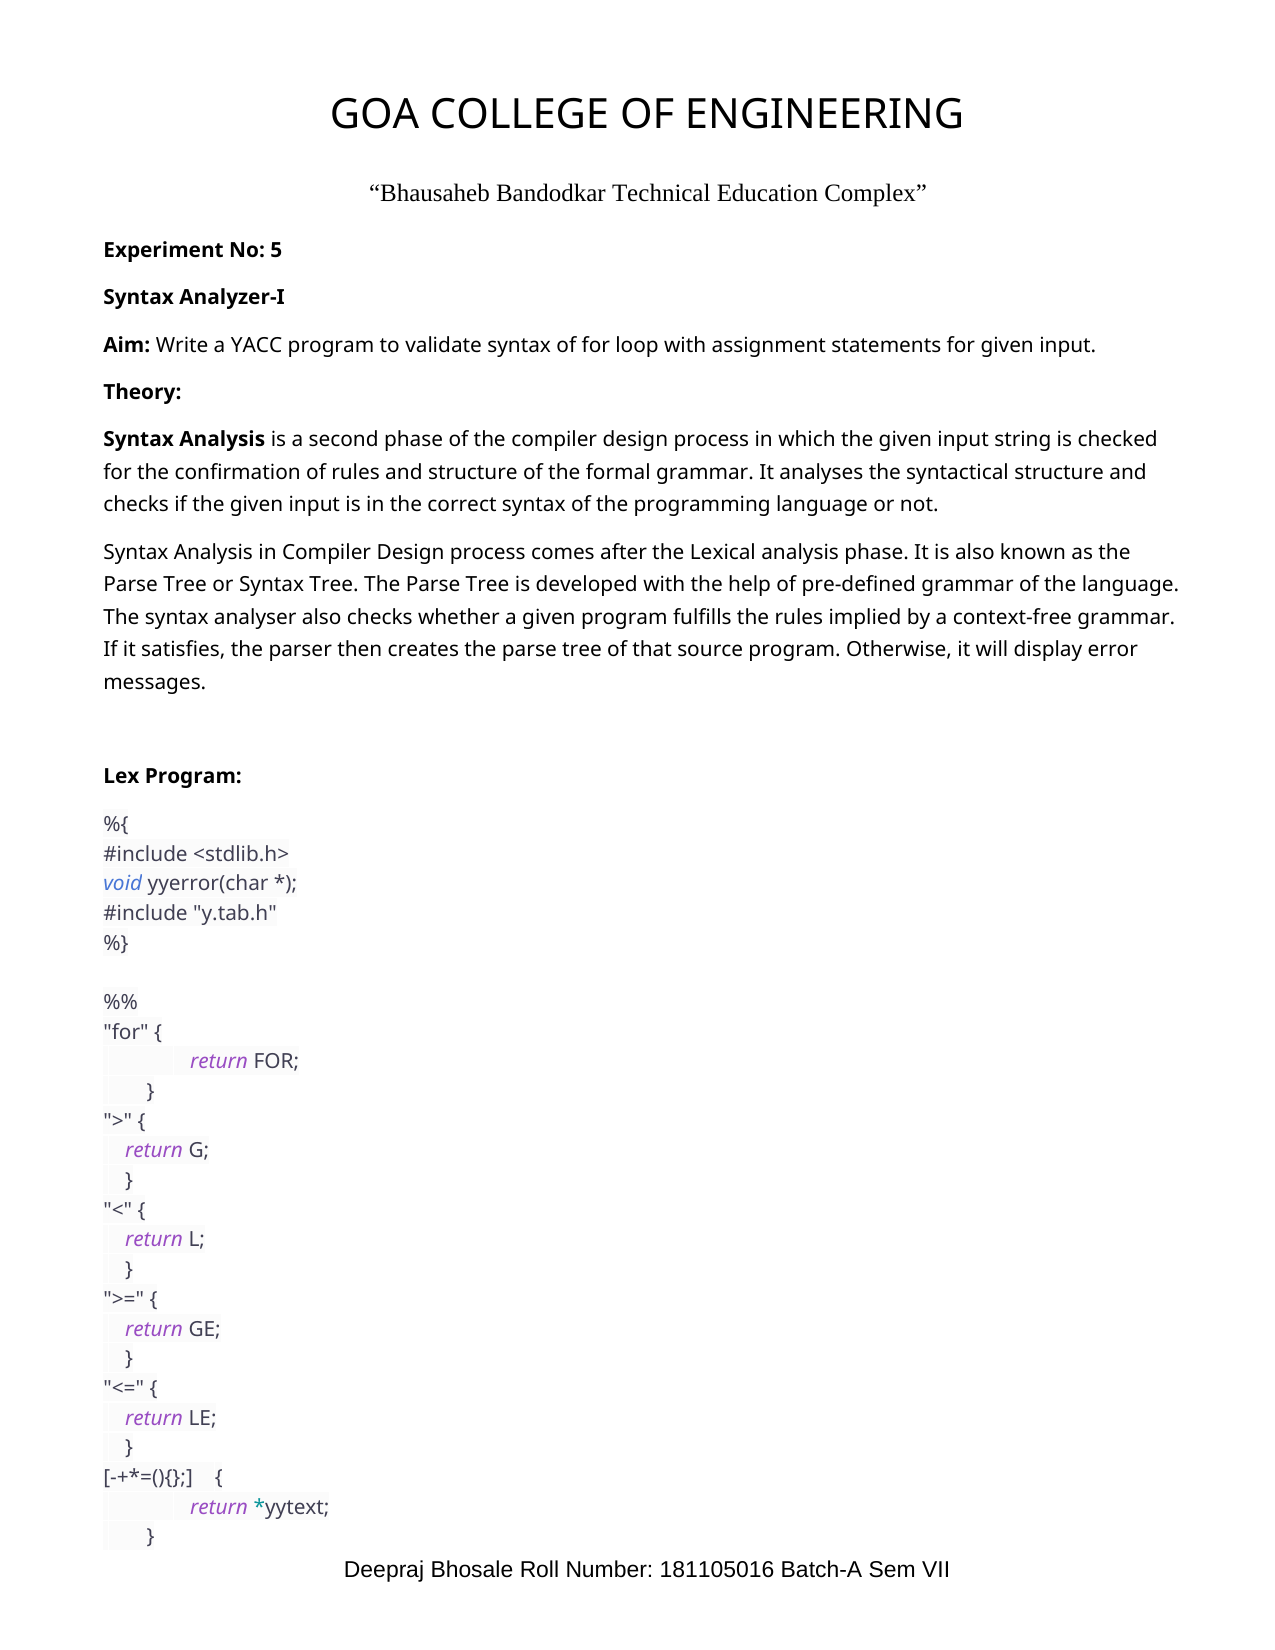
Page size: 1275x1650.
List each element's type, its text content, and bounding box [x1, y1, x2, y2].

text Syntax Analyzer-I [103, 282, 1191, 311]
text } [103, 1342, 1191, 1372]
text "<=" { [103, 1372, 1191, 1401]
text return LE; [103, 1401, 1191, 1431]
text %{ [103, 809, 1191, 837]
text %% [103, 986, 1191, 1016]
text } [103, 1253, 1191, 1283]
text Experiment No: 5 [103, 235, 1191, 264]
text %} [103, 926, 1191, 956]
text } [103, 1431, 1191, 1461]
text return G; [103, 1134, 1191, 1164]
text return *yytext; [103, 1491, 1191, 1520]
text } [103, 1164, 1191, 1194]
text Aim: Write a YACC program to validate syntax of for loop with assignment statements for given input. [103, 330, 1191, 358]
text #include <stdlib.h> [103, 837, 1191, 867]
text Lex Program: [103, 762, 1191, 790]
text return L; [103, 1223, 1191, 1253]
text [-+*=(){};] { [103, 1461, 1191, 1491]
text return FOR; [103, 1045, 1191, 1075]
text #include "y.tab.h" [103, 897, 1191, 926]
text ">=" { [103, 1283, 1191, 1312]
text "<" { [103, 1194, 1191, 1223]
text } [103, 1075, 1191, 1104]
text Syntax Analysis is a second phase of the compiler design process in which the given input string is checked for the confirmation of rules and structure of the formal grammar. It analyses the syntactical structure and checks if the given input is in the correct syntax of the programming language or not. [103, 424, 1191, 518]
text ">" { [103, 1104, 1191, 1134]
text Syntax Analysis in Compiler Design process comes after the Lexical analysis phase. It is also known as the Parse Tree or Syntax Tree. The Parse Tree is developed with the help of pre-defined grammar of the language. The syntax analyser also checks whether a given program fulfills the rules implied by a context-free grammar. If it satisfies, the parser then creates the parse tree of that source program. Otherwise, it will display error messages. [103, 537, 1191, 696]
text "for" { [103, 1016, 1191, 1045]
text void yyerror(char *); [103, 867, 1191, 897]
text return GE; [103, 1312, 1191, 1342]
text } [103, 1520, 1191, 1550]
text Theory: [103, 377, 1191, 406]
